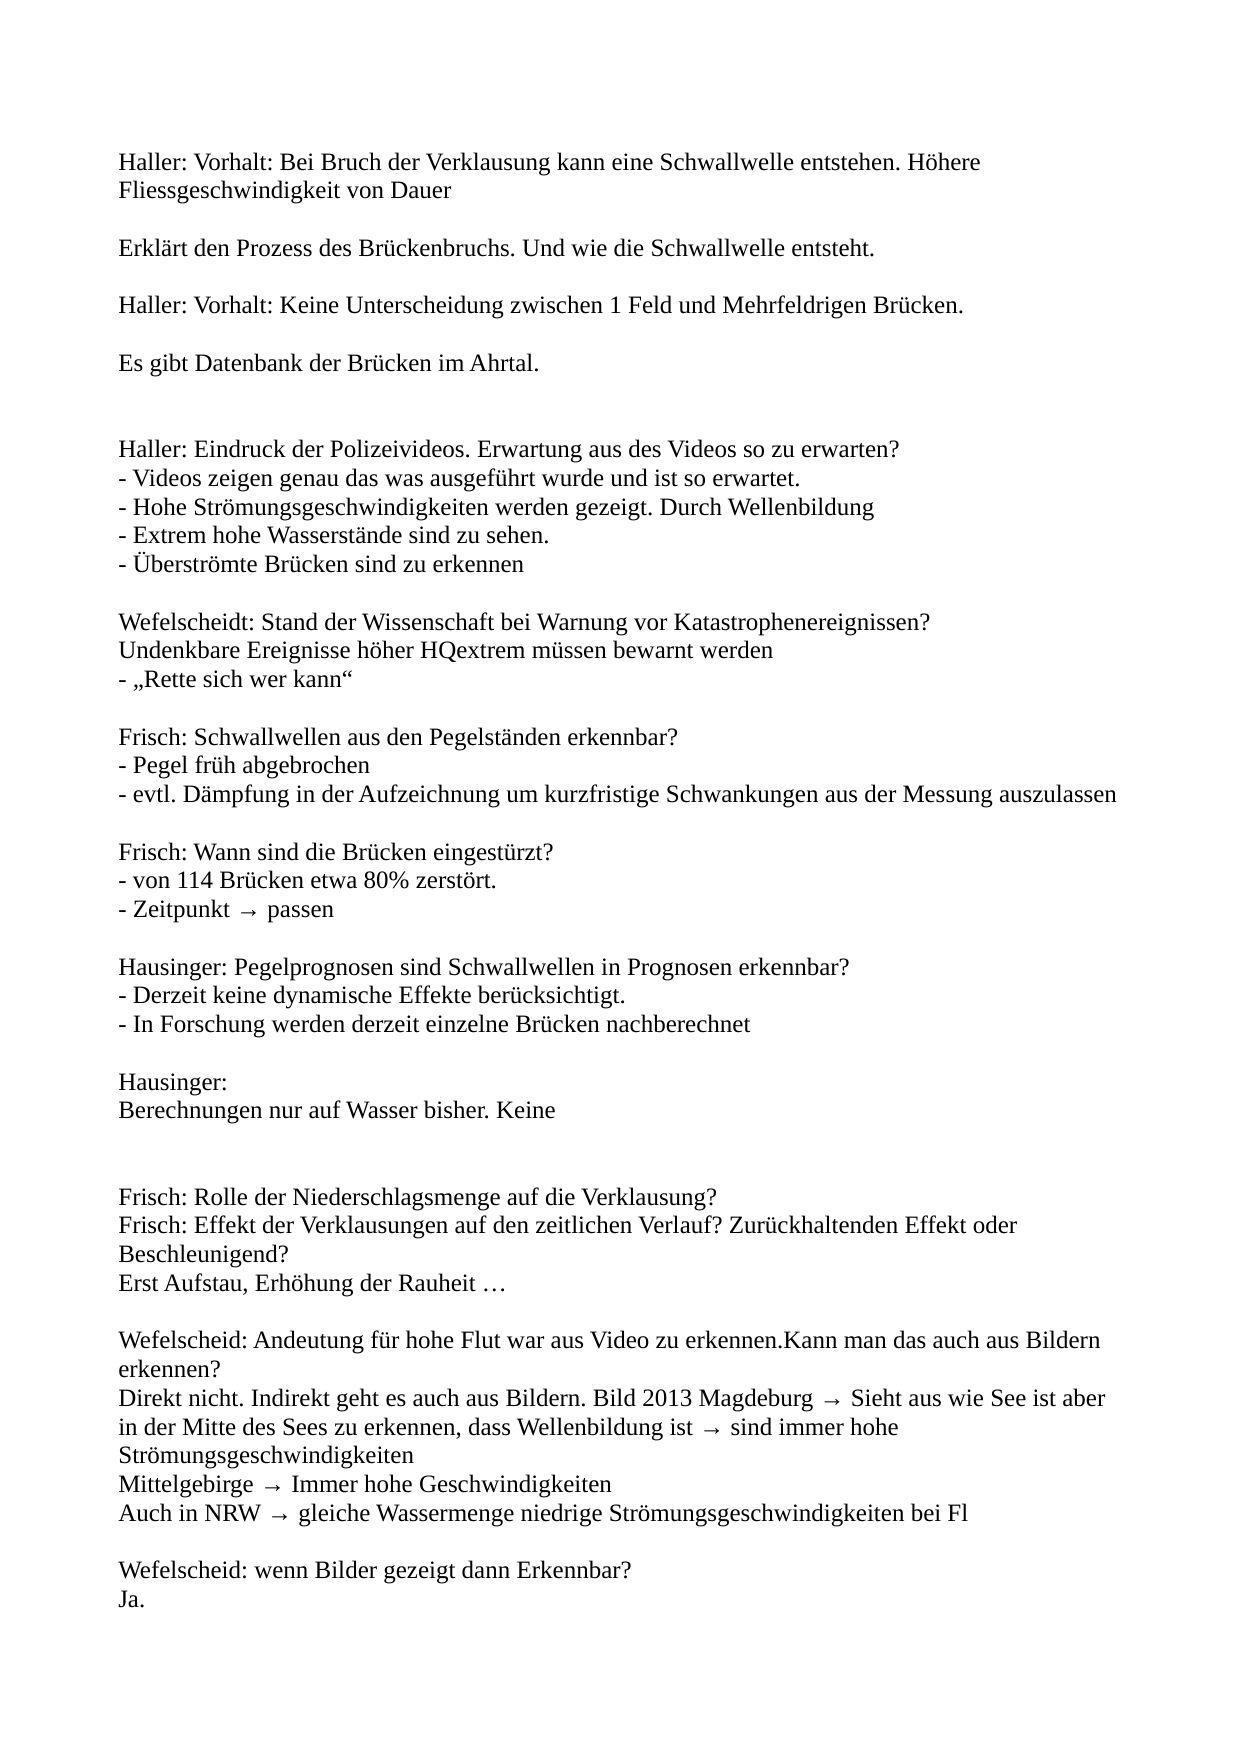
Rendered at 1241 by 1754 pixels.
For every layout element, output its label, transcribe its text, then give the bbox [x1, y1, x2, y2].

text Frisch: Wann sind die Brücken eingestürzt? [118, 837, 1122, 866]
text - evtl. Dämpfung in der Aufzeichnung um kurzfristige Schwankungen aus der Messung auszulassen [118, 779, 1122, 808]
text - von 114 Brücken etwa 80% zerstört. [118, 866, 1122, 894]
text Haller: Vorhalt: Bei Bruch der Verklausung kann eine Schwallwelle entstehen. Höhere Fliessgeschwindigkeit von Dauer [118, 147, 1122, 204]
text Wefelscheidt: Stand der Wissenschaft bei Warnung vor Katastrophenereignissen? [118, 607, 1122, 636]
text Erst Aufstau, Erhöhung der Rauheit … [118, 1268, 1122, 1297]
text Frisch: Schwallwellen aus den Pegelständen erkennbar? [118, 722, 1122, 751]
text Haller: Eindruck der Polizeivideos. Erwartung aus des Videos so zu erwarten? [118, 434, 1122, 463]
text - Pegel früh abgebrochen [118, 751, 1122, 779]
text Mittelgebirge → Immer hohe Geschwindigkeiten [118, 1469, 1122, 1498]
text - Extrem hohe Wasserstände sind zu sehen. [118, 521, 1122, 549]
text Haller: Vorhalt: Keine Unterscheidung zwischen 1 Feld und Mehrfeldrigen Brücken. [118, 291, 1122, 319]
text Hausinger: Pegelprognosen sind Schwallwellen in Prognosen erkennbar? [118, 952, 1122, 981]
text - Derzeit keine dynamische Effekte berücksichtigt. [118, 981, 1122, 1009]
text Frisch: Effekt der Verklausungen auf den zeitlichen Verlauf? Zurückhaltenden Effekt oder Beschleunigend? [118, 1211, 1122, 1268]
text Es gibt Datenbank der Brücken im Ahrtal. [118, 348, 1122, 377]
text Wefelscheid: Andeutung für hohe Flut war aus Video zu erkennen.Kann man das auch aus Bildern erkennen? [118, 1326, 1122, 1383]
text Ja. [118, 1584, 1122, 1613]
text Hausinger: [118, 1067, 1122, 1096]
text Erklärt den Prozess des Brückenbruchs. Und wie die Schwallwelle entsteht. [118, 233, 1122, 262]
text - Videos zeigen genau das was ausgeführt wurde und ist so erwartet. [118, 463, 1122, 492]
text Direkt nicht. Indirekt geht es auch aus Bildern. Bild 2013 Magdeburg → Sieht aus wie See ist aber in der Mitte des Sees zu erkennen, dass Wellenbildung ist → sind immer hohe Strömungsgeschwindigkeiten [118, 1383, 1122, 1469]
text - In Forschung werden derzeit einzelne Brücken nachberechnet [118, 1009, 1122, 1038]
text Berechnungen nur auf Wasser bisher. Keine [118, 1096, 1122, 1124]
text - „Rette sich wer kann“ [118, 664, 1122, 693]
text - Zeitpunkt → passen [118, 894, 1122, 923]
text Frisch: Rolle der Niederschlagsmenge auf die Verklausung? [118, 1182, 1122, 1211]
text - Überströmte Brücken sind zu erkennen [118, 549, 1122, 578]
text - Hohe Strömungsgeschwindigkeiten werden gezeigt. Durch Wellenbildung [118, 492, 1122, 521]
text Auch in NRW → gleiche Wassermenge niedrige Strömungsgeschwindigkeiten bei Fl [118, 1498, 1122, 1527]
text Undenkbare Ereignisse höher HQextrem müssen bewarnt werden [118, 636, 1122, 664]
text Wefelscheid: wenn Bilder gezeigt dann Erkennbar? [118, 1556, 1122, 1584]
